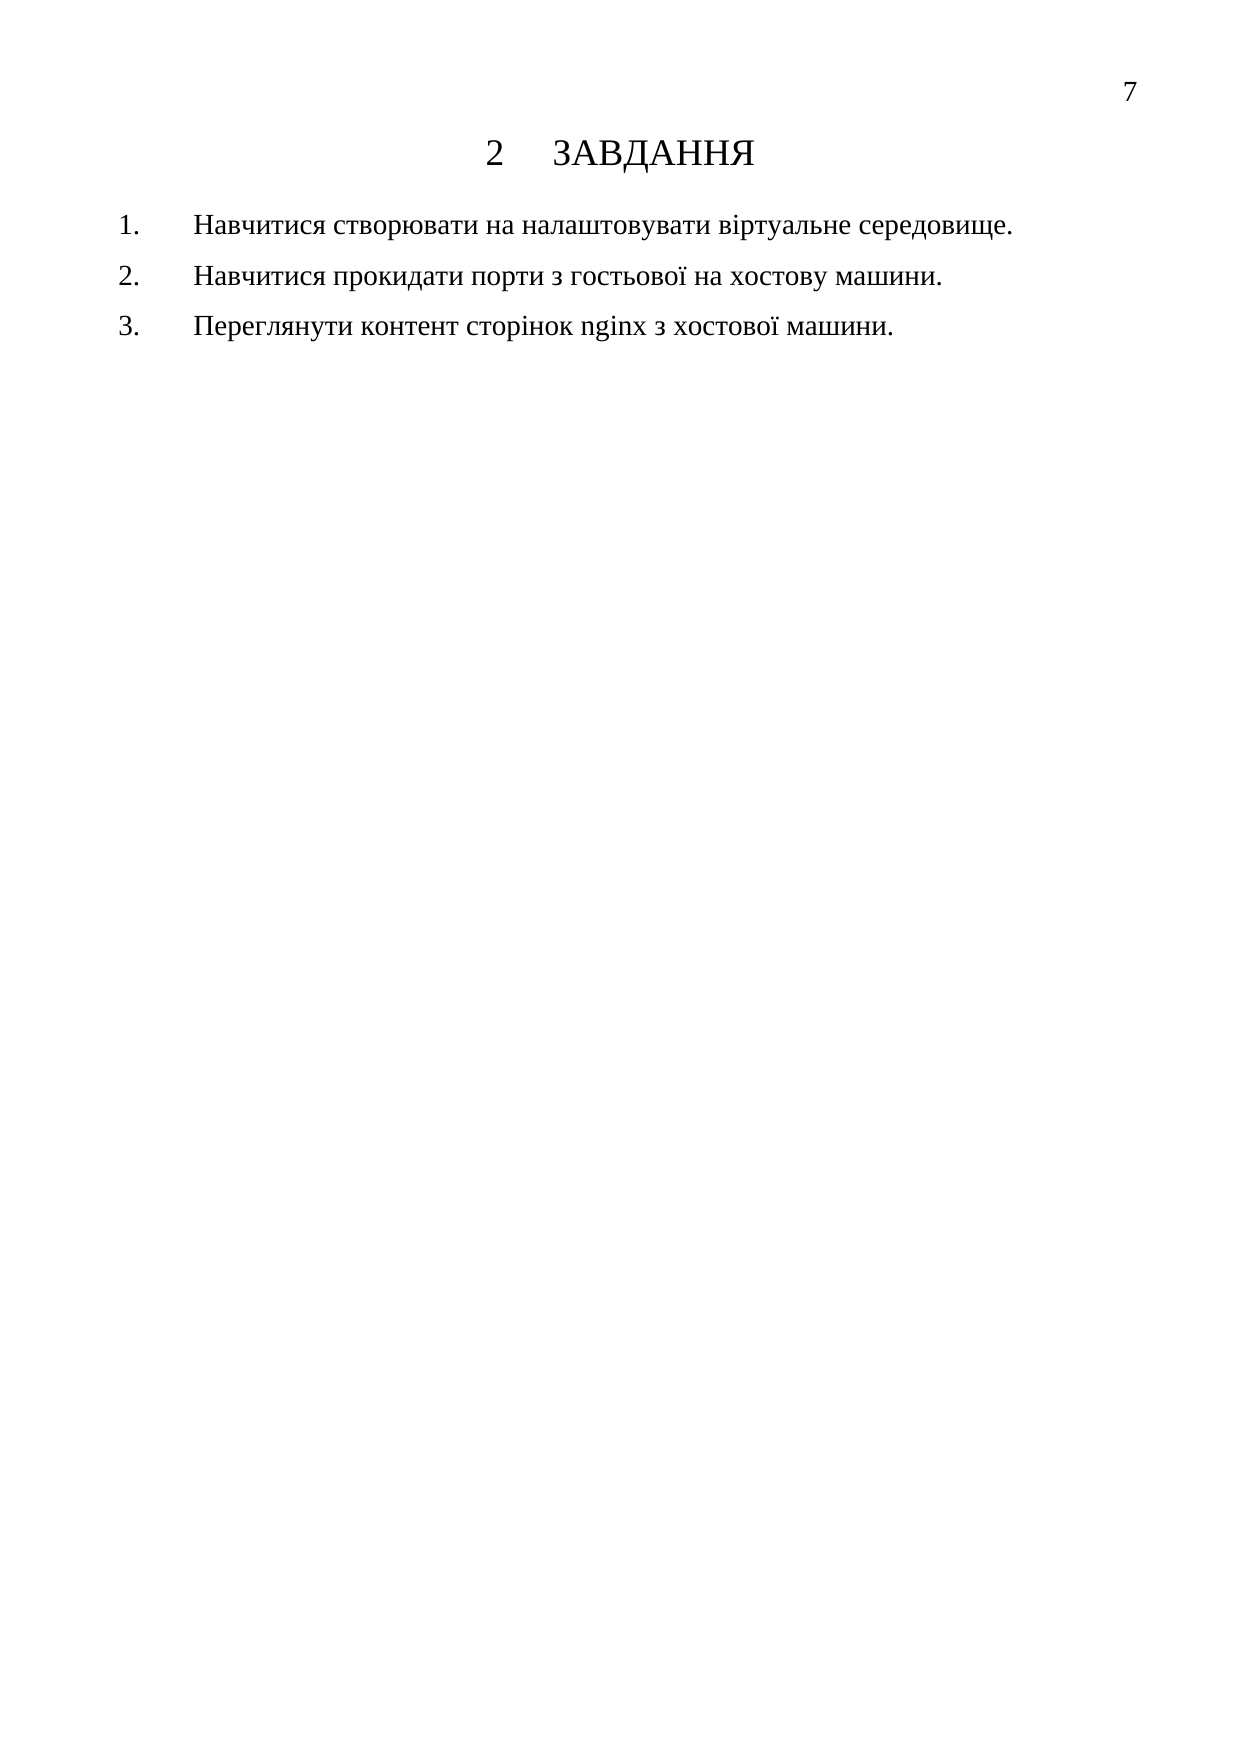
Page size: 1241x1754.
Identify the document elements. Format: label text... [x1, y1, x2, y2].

list Переглянути контент сторінок nginx з хостової машини. [118, 308, 1122, 342]
subtitle Завдання [118, 130, 1122, 173]
list Навчитися прокидати порти з гостьової на хостову машини. [118, 258, 1122, 291]
list Навчитися створювати на налаштовувати віртуальне середовище. [118, 207, 1122, 241]
